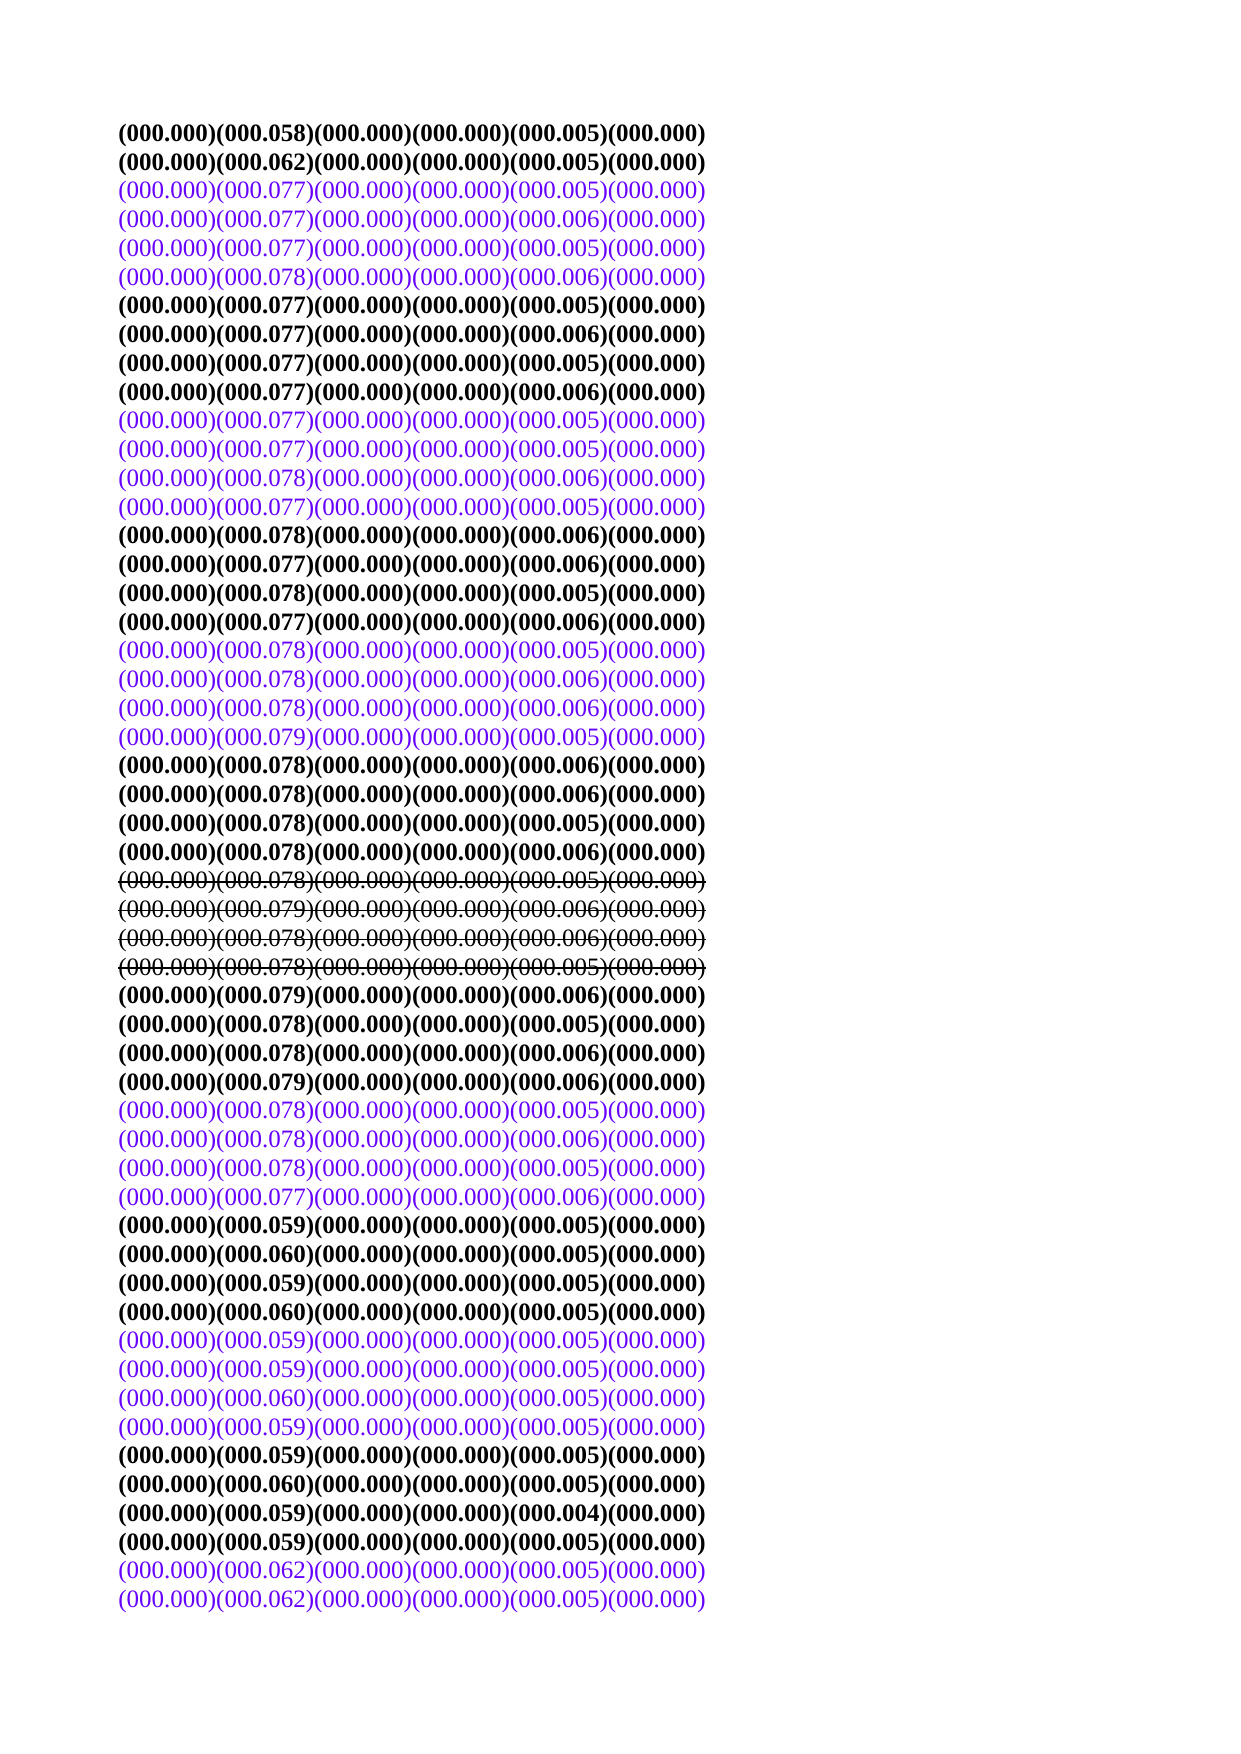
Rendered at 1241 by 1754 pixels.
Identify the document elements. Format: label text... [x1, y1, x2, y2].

text (000.000)(000.079)(000.000)(000.000)(000.006)(000.000) [118, 1067, 1122, 1096]
text (000.000)(000.060)(000.000)(000.000)(000.005)(000.000) [118, 1383, 1122, 1412]
text (000.000)(000.078)(000.000)(000.000)(000.006)(000.000) [118, 751, 1122, 779]
text (000.000)(000.078)(000.000)(000.000)(000.005)(000.000) [118, 636, 1122, 664]
text (000.000)(000.059)(000.000)(000.000)(000.005)(000.000) [118, 1268, 1122, 1297]
text (000.000)(000.062)(000.000)(000.000)(000.005)(000.000) [118, 1584, 1122, 1613]
text (000.000)(000.078)(000.000)(000.000)(000.006)(000.000) [118, 1038, 1122, 1067]
text (000.000)(000.078)(000.000)(000.000)(000.005)(000.000) [118, 952, 1122, 981]
text (000.000)(000.078)(000.000)(000.000)(000.006)(000.000) [118, 779, 1122, 808]
text (000.000)(000.077)(000.000)(000.000)(000.006)(000.000) [118, 1182, 1122, 1211]
text (000.000)(000.078)(000.000)(000.000)(000.006)(000.000) [118, 1124, 1122, 1153]
text (000.000)(000.059)(000.000)(000.000)(000.004)(000.000) [118, 1498, 1122, 1527]
text (000.000)(000.077)(000.000)(000.000)(000.006)(000.000) [118, 549, 1122, 578]
text (000.000)(000.077)(000.000)(000.000)(000.005)(000.000) [118, 176, 1122, 204]
text (000.000)(000.078)(000.000)(000.000)(000.005)(000.000) [118, 578, 1122, 607]
text (000.000)(000.062)(000.000)(000.000)(000.005)(000.000) [118, 1556, 1122, 1584]
text (000.000)(000.059)(000.000)(000.000)(000.005)(000.000) [118, 1412, 1122, 1441]
text (000.000)(000.058)(000.000)(000.000)(000.005)(000.000) [118, 118, 1122, 147]
text (000.000)(000.077)(000.000)(000.000)(000.005)(000.000) [118, 348, 1122, 377]
text (000.000)(000.078)(000.000)(000.000)(000.005)(000.000) [118, 1153, 1122, 1182]
text (000.000)(000.060)(000.000)(000.000)(000.005)(000.000) [118, 1239, 1122, 1268]
text (000.000)(000.079)(000.000)(000.000)(000.006)(000.000) [118, 894, 1122, 923]
text (000.000)(000.078)(000.000)(000.000)(000.006)(000.000) [118, 693, 1122, 722]
text (000.000)(000.062)(000.000)(000.000)(000.005)(000.000) [118, 147, 1122, 176]
text (000.000)(000.077)(000.000)(000.000)(000.006)(000.000) [118, 319, 1122, 348]
text (000.000)(000.059)(000.000)(000.000)(000.005)(000.000) [118, 1441, 1122, 1469]
text (000.000)(000.078)(000.000)(000.000)(000.006)(000.000) [118, 262, 1122, 291]
text (000.000)(000.077)(000.000)(000.000)(000.005)(000.000) [118, 434, 1122, 463]
text (000.000)(000.079)(000.000)(000.000)(000.005)(000.000) [118, 722, 1122, 751]
text (000.000)(000.077)(000.000)(000.000)(000.005)(000.000) [118, 291, 1122, 319]
text (000.000)(000.078)(000.000)(000.000)(000.006)(000.000) [118, 521, 1122, 549]
text (000.000)(000.078)(000.000)(000.000)(000.006)(000.000) [118, 923, 1122, 952]
text (000.000)(000.059)(000.000)(000.000)(000.005)(000.000) [118, 1326, 1122, 1354]
text (000.000)(000.079)(000.000)(000.000)(000.006)(000.000) [118, 981, 1122, 1009]
text (000.000)(000.078)(000.000)(000.000)(000.006)(000.000) [118, 837, 1122, 866]
text (000.000)(000.059)(000.000)(000.000)(000.005)(000.000) [118, 1527, 1122, 1556]
text (000.000)(000.077)(000.000)(000.000)(000.005)(000.000) [118, 233, 1122, 262]
text (000.000)(000.077)(000.000)(000.000)(000.006)(000.000) [118, 607, 1122, 636]
text (000.000)(000.060)(000.000)(000.000)(000.005)(000.000) [118, 1469, 1122, 1498]
text (000.000)(000.077)(000.000)(000.000)(000.005)(000.000) [118, 406, 1122, 434]
text (000.000)(000.078)(000.000)(000.000)(000.005)(000.000) [118, 866, 1122, 894]
text (000.000)(000.077)(000.000)(000.000)(000.006)(000.000) [118, 204, 1122, 233]
text (000.000)(000.078)(000.000)(000.000)(000.006)(000.000) [118, 664, 1122, 693]
text (000.000)(000.078)(000.000)(000.000)(000.005)(000.000) [118, 1009, 1122, 1038]
text (000.000)(000.077)(000.000)(000.000)(000.006)(000.000) [118, 377, 1122, 406]
text (000.000)(000.059)(000.000)(000.000)(000.005)(000.000) [118, 1354, 1122, 1383]
text (000.000)(000.078)(000.000)(000.000)(000.005)(000.000) [118, 1096, 1122, 1124]
text (000.000)(000.077)(000.000)(000.000)(000.005)(000.000) [118, 492, 1122, 521]
text (000.000)(000.060)(000.000)(000.000)(000.005)(000.000) [118, 1297, 1122, 1326]
text (000.000)(000.078)(000.000)(000.000)(000.006)(000.000) [118, 463, 1122, 492]
text (000.000)(000.078)(000.000)(000.000)(000.005)(000.000) [118, 808, 1122, 837]
text (000.000)(000.059)(000.000)(000.000)(000.005)(000.000) [118, 1211, 1122, 1239]
